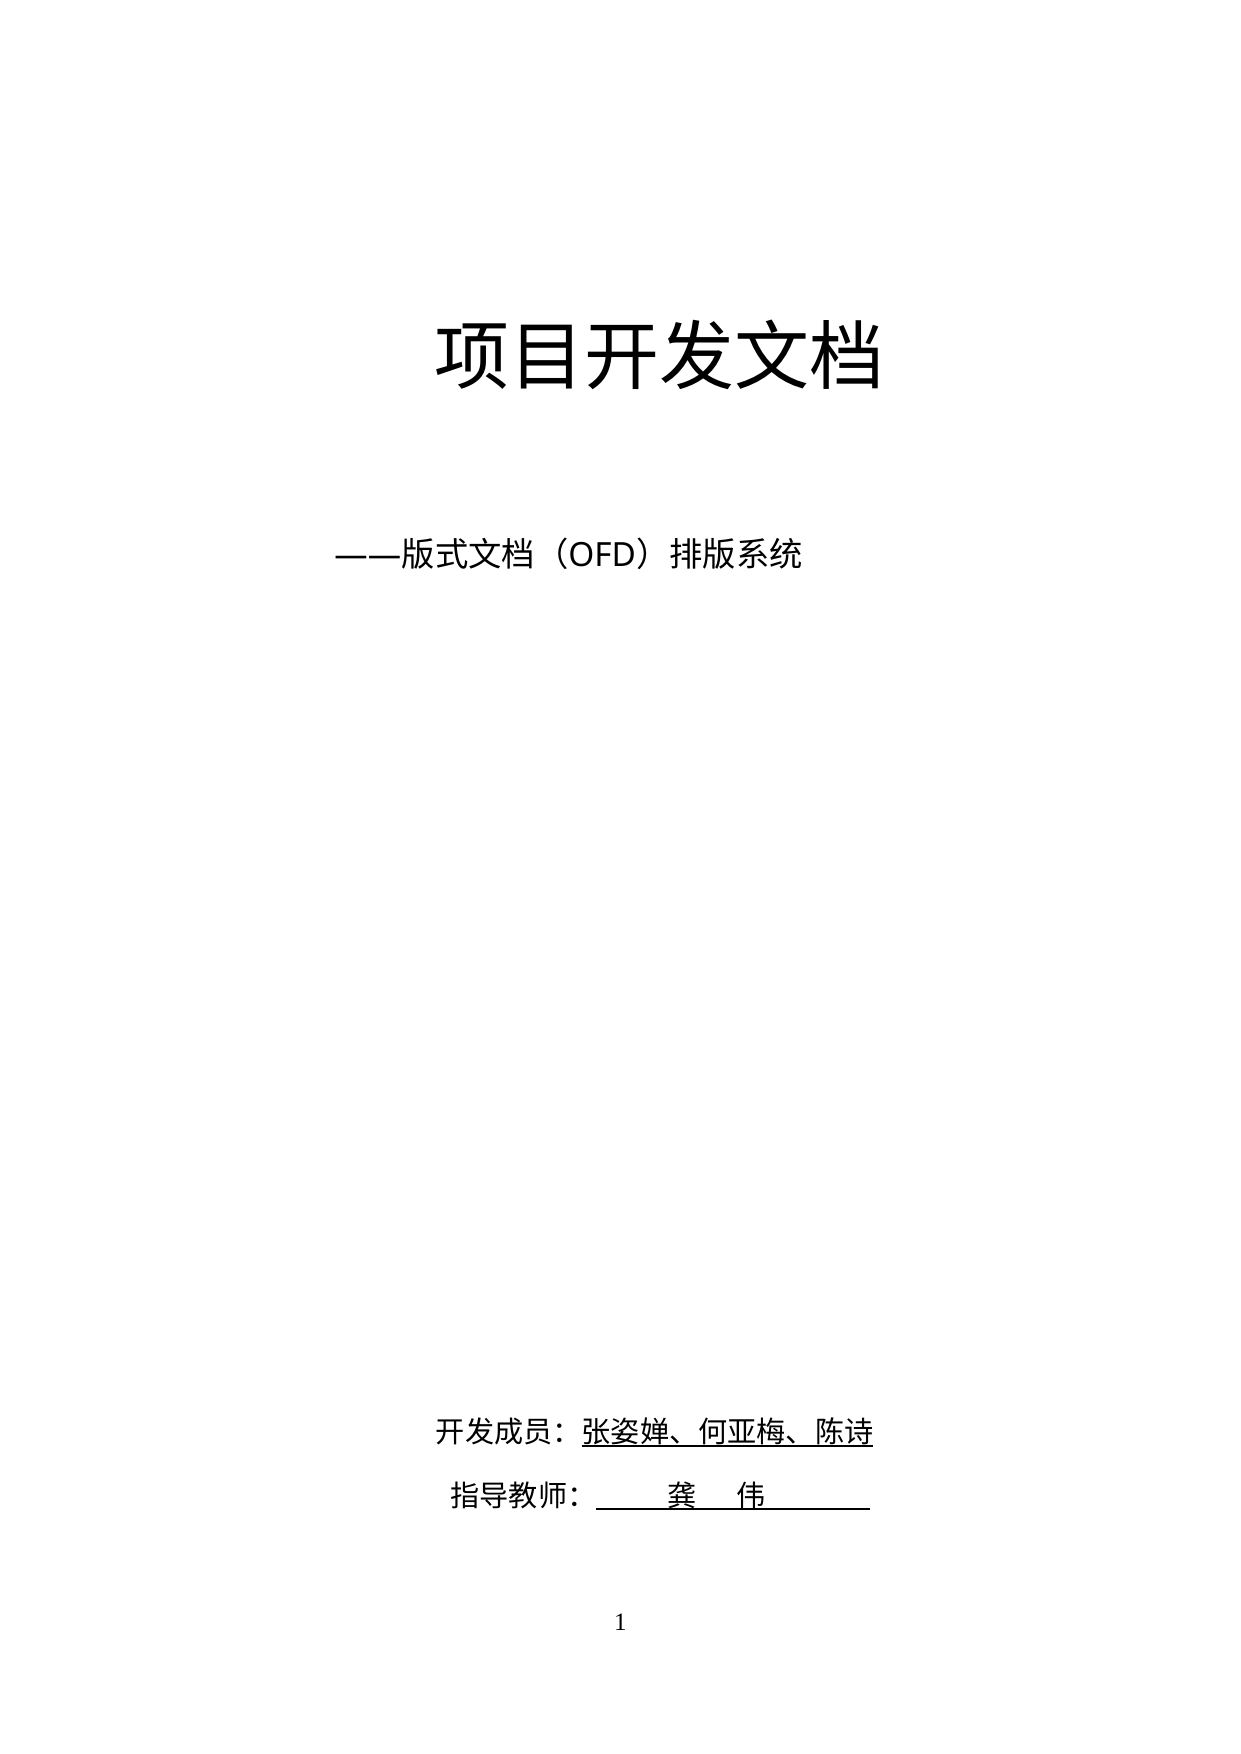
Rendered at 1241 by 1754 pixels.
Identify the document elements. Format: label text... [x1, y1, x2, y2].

text 指导教师： 龚 伟 [118, 1472, 1122, 1514]
text ——版式文档（OFD）排版系统 [118, 528, 1122, 577]
text 开发成员：张姿婵、何亚梅、陈诗 [118, 1408, 1122, 1451]
text 项目开发文档 [118, 297, 1122, 406]
